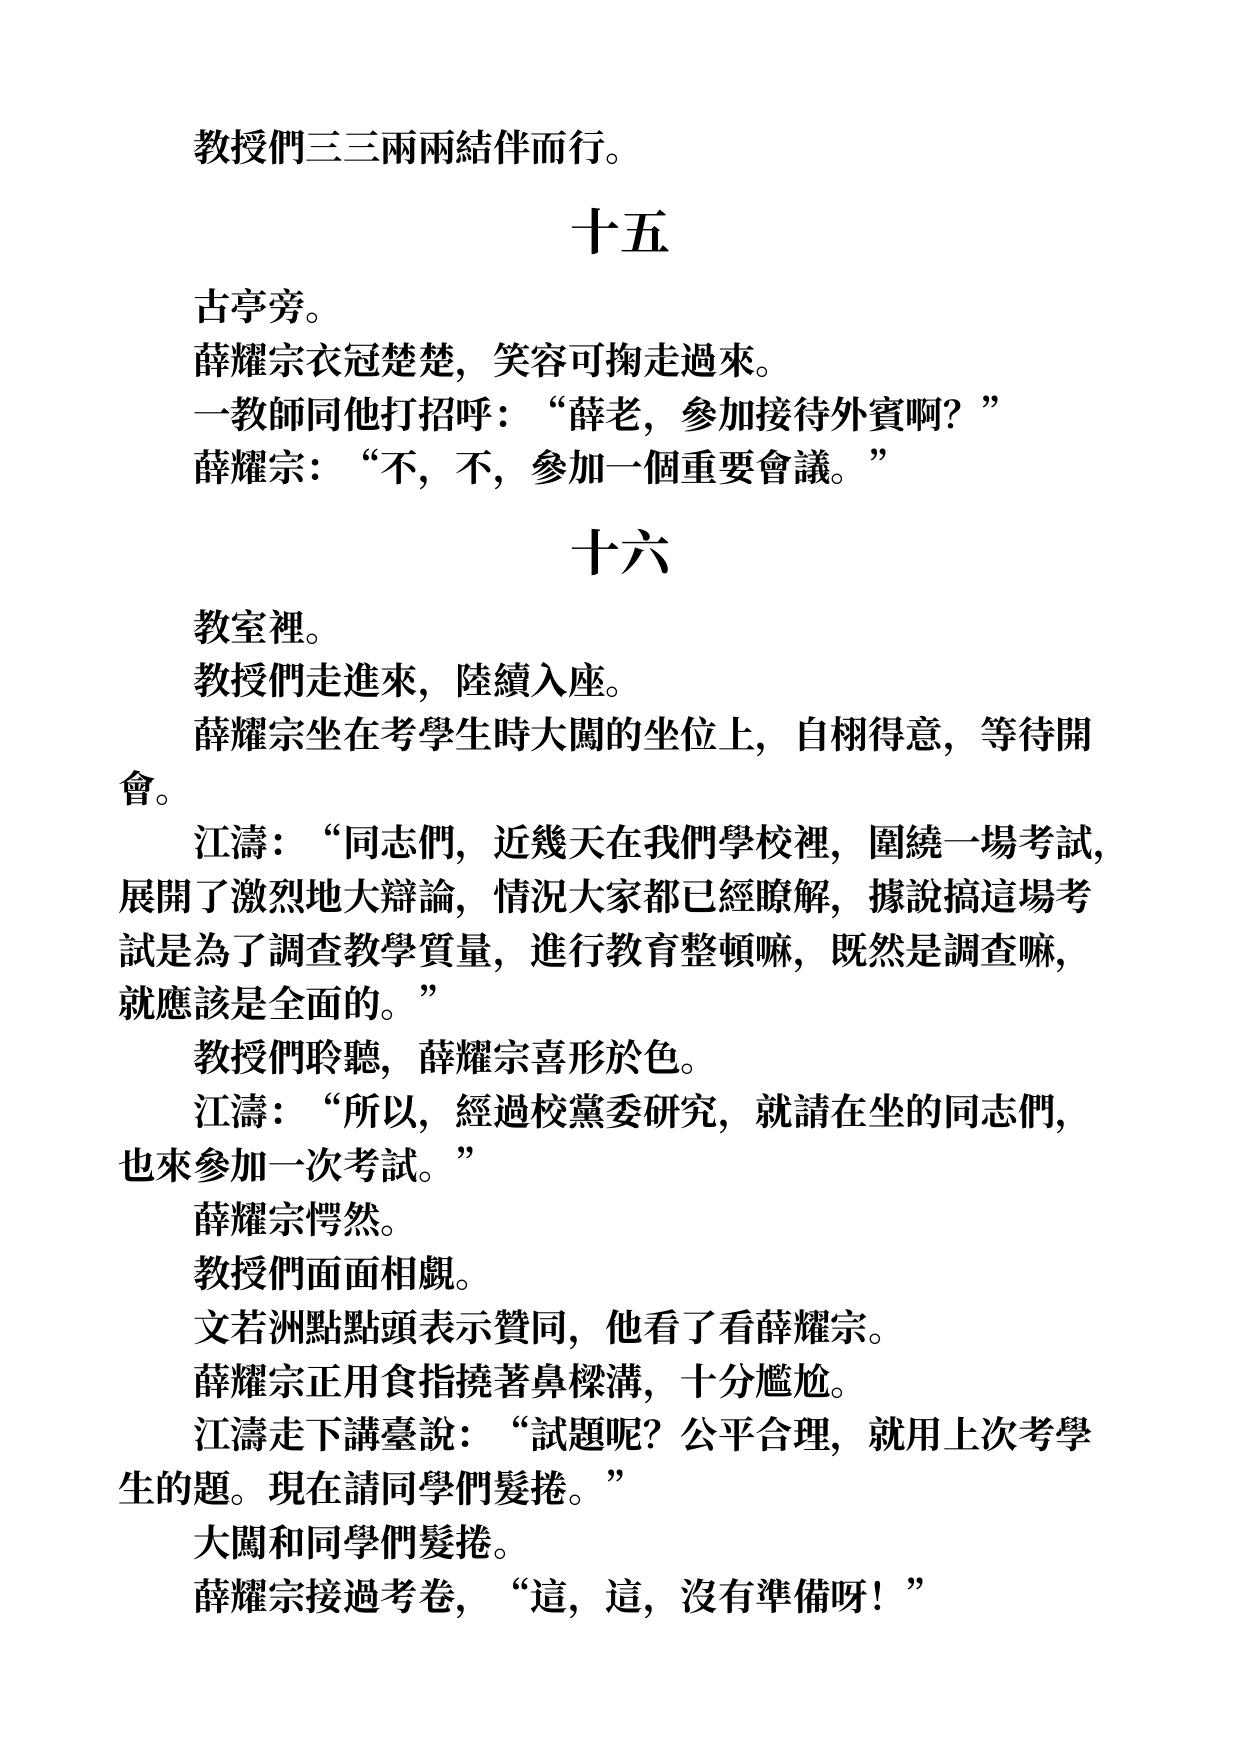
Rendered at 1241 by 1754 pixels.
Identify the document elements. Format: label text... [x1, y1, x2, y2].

text 薛耀宗正用食指撓著鼻樑溝，十分尷尬。 [118, 1352, 1122, 1406]
text 教授們三三兩兩結伴而行。 [118, 118, 1122, 172]
text 教授們走進來，陸續入座。 [118, 652, 1122, 706]
text 薛耀宗接過考卷，“這，這，沒有準備呀！” [118, 1567, 1122, 1621]
text 古亭旁。 [118, 277, 1122, 331]
text 薛耀宗愕然。 [118, 1190, 1122, 1244]
text 大闖和同學們髮捲。 [118, 1513, 1122, 1567]
text 教室裡。 [118, 598, 1122, 652]
text 文若洲點點頭表示贊同，他看了看薛耀宗。 [118, 1298, 1122, 1352]
text 江濤：“同志們，近幾天在我們學校裡，圍繞一場考試，展開了激烈地大辯論，情況大家都已經瞭解，據說搞這場考試是為了調查教學質量，進行教育整頓嘛，既然是調查嘛，就應該是全面的。” [118, 813, 1122, 1029]
text 教授們面面相覷。 [118, 1244, 1122, 1298]
subtitle 十六 [118, 513, 1122, 585]
text 教授們聆聽，薛耀宗喜形於色。 [118, 1029, 1122, 1082]
subtitle 十五 [118, 193, 1122, 265]
text 一教師同他打招呼：“薛老，參加接待外賓啊？” [118, 385, 1122, 439]
text 薛耀宗坐在考學生時大闖的坐位上，自栩得意，等待開會。 [118, 706, 1122, 813]
text 薛耀宗衣冠楚楚，笑容可掬走過來。 [118, 331, 1122, 385]
text 薛耀宗：“不，不，參加一個重要會議。” [118, 439, 1122, 493]
text 江濤：“所以，經過校黨委研究，就請在坐的同志們，也來參加一次考試。” [118, 1082, 1122, 1190]
text 江濤走下講臺說：“試題呢？公平合理，就用上次考學生的題。現在請同學們髮捲。” [118, 1406, 1122, 1513]
